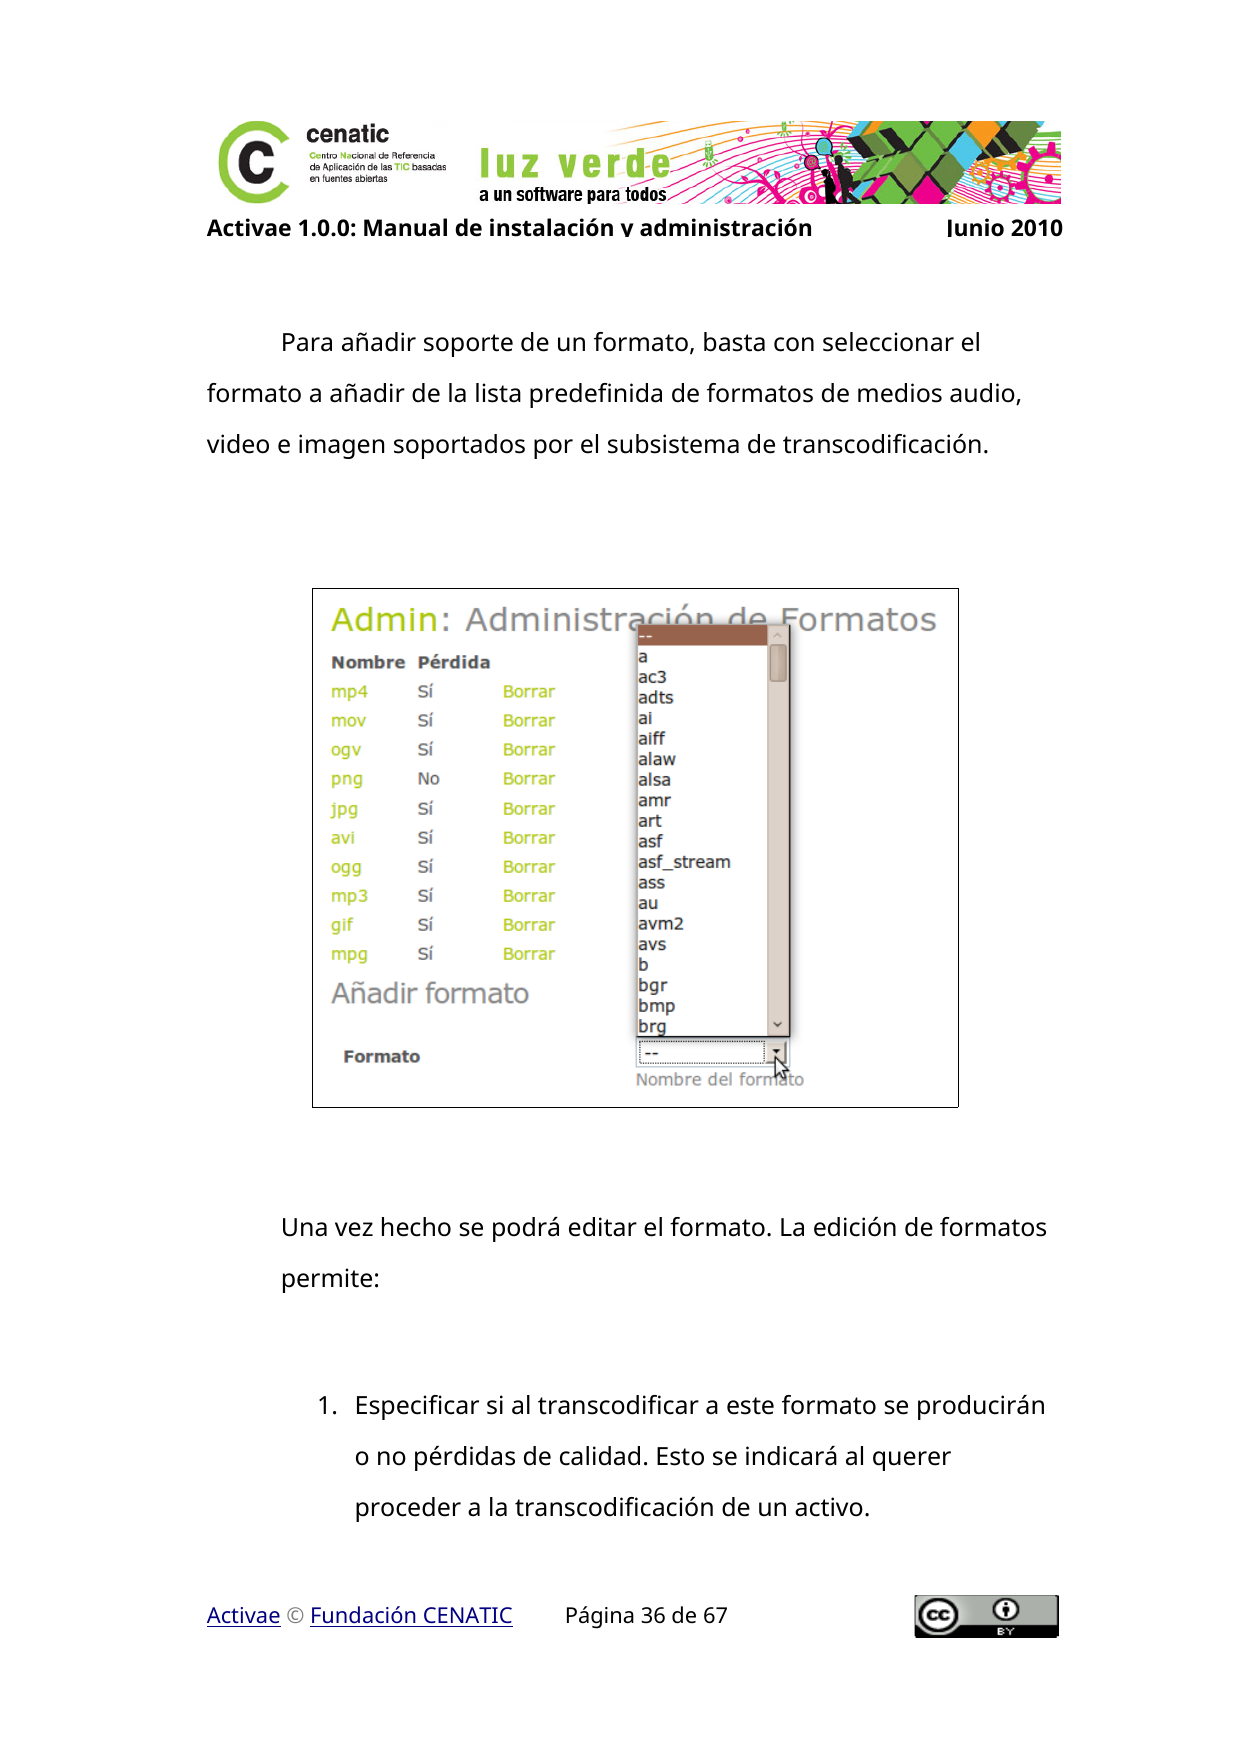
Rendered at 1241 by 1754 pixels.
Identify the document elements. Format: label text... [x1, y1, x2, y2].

picture [914, 1595, 1059, 1638]
picture [314, 591, 955, 1105]
picture [211, 121, 1061, 204]
text Una vez hecho se podrá editar el formato. La edición de formatos permite: [281, 1209, 1063, 1294]
list Especificar si al transcodificar a este formato se producirán o no pérdidas de calidad. Esto se indicará al querer proceder a la transcodificación de un activo. [317, 1387, 1063, 1524]
text Para añadir soporte de un formato, basta con seleccionar el formato a añadir de la lista predefinida de formatos de medios audio, video e imagen soportados por el subsistema de transcodificación. [207, 325, 1063, 461]
